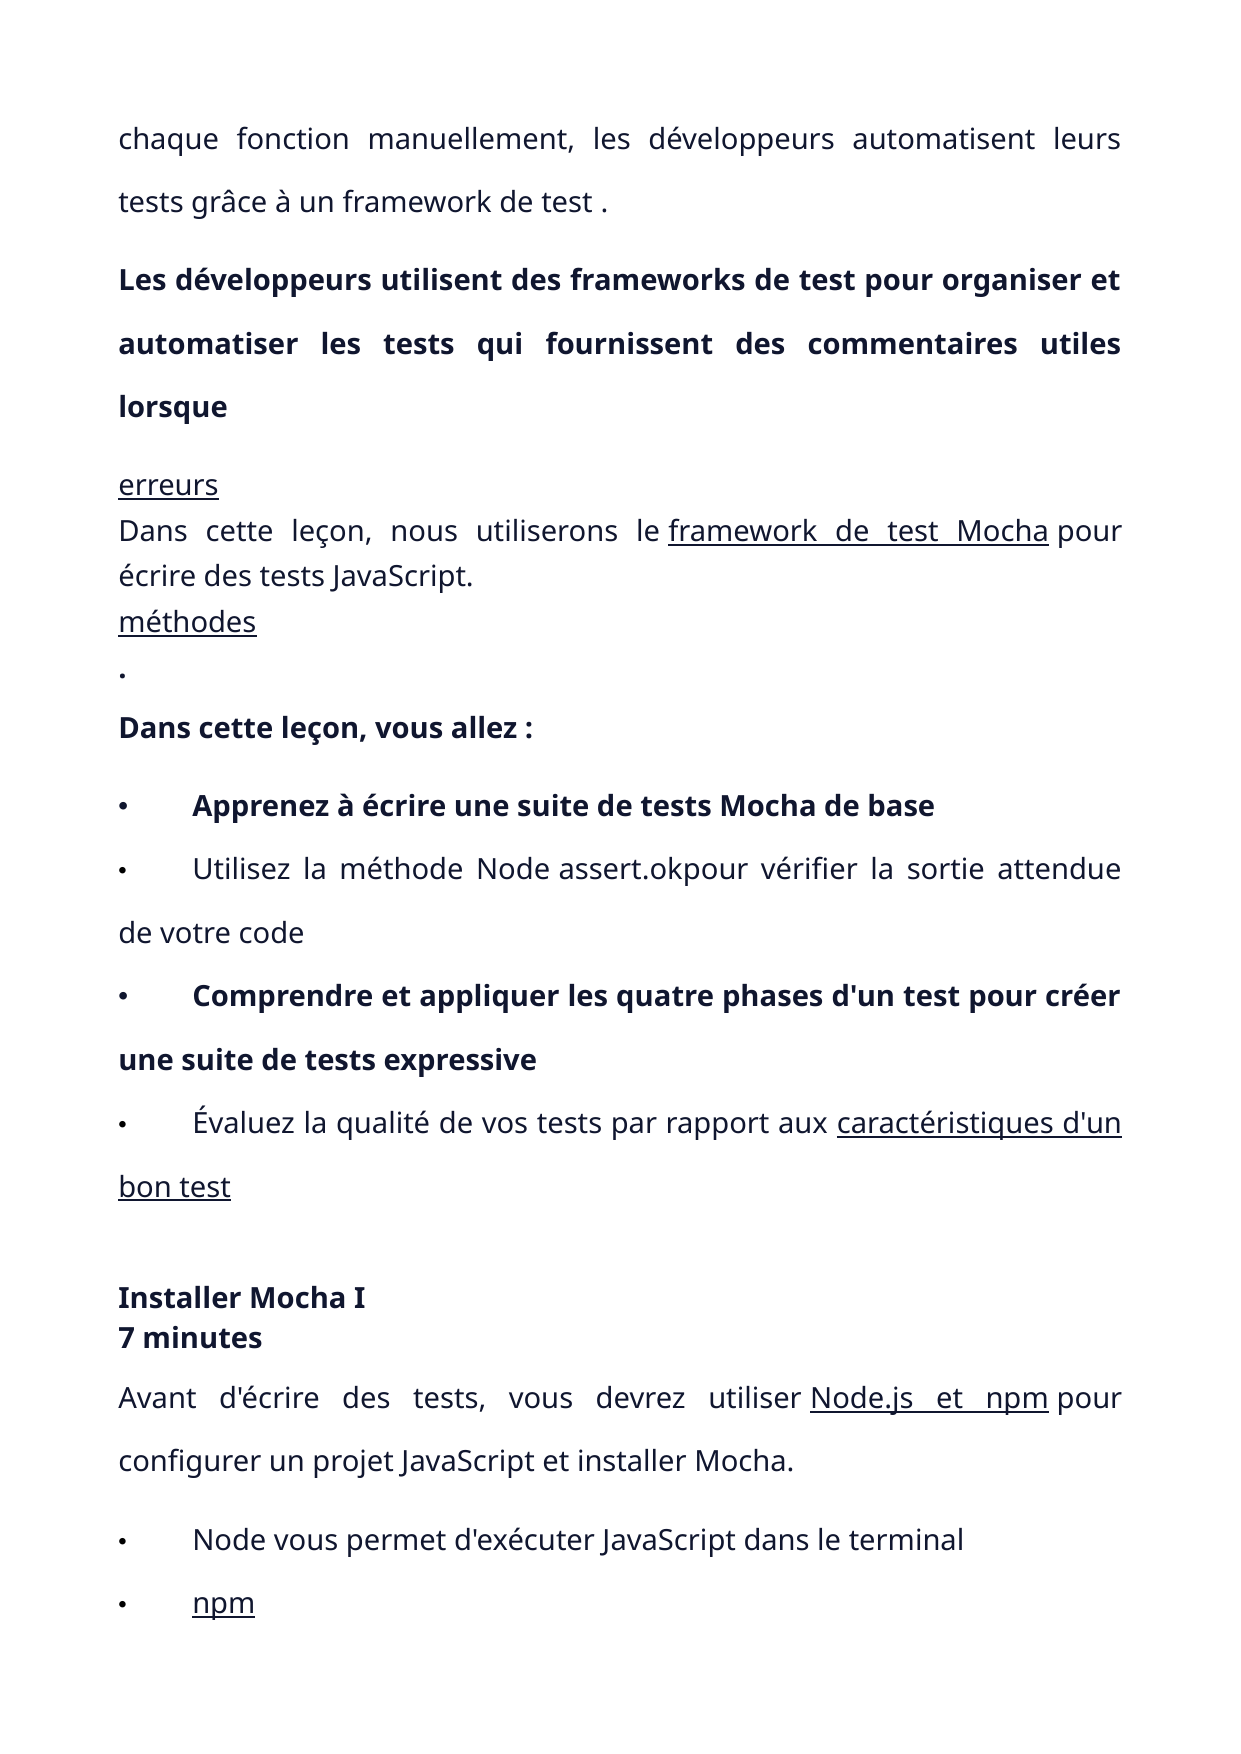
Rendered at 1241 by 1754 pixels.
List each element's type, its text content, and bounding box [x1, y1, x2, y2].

list npm [118, 1582, 1122, 1622]
list Node vous permet d'exécuter JavaScript dans le terminal [118, 1519, 1122, 1558]
text méthodes [118, 601, 1122, 641]
list Apprenez à écrire une suite de tests Mocha de base [118, 785, 1122, 825]
text Avant d'écrire des tests, vous devrez utiliser Node.js et npm pour configurer un projet JavaScript et installer Mocha. [118, 1377, 1122, 1480]
text . [118, 647, 1122, 687]
text Les développeurs utilisent des frameworks de test pour organiser et automatiser les tests qui fournissent des commentaires utiles lorsque [118, 259, 1122, 426]
list Comprendre et appliquer les quatre phases d'un test pour créer une suite de tests expressive [118, 976, 1122, 1079]
text 7 minutes [118, 1317, 1122, 1357]
text erreurs [118, 464, 1122, 504]
list Évaluez la qualité de vos tests par rapport aux caractéristiques d'un bon test [118, 1102, 1122, 1206]
text Dans cette leçon, vous allez : [118, 707, 1122, 747]
subtitle Installer Mocha I [118, 1277, 1122, 1317]
text chaque fonction manuellement, les développeurs automatisent leurs tests grâce à un framework de test . [118, 118, 1122, 221]
list Utilisez la méthode Node assert.okpour vérifier la sortie attendue de votre code [118, 849, 1122, 952]
text Dans cette leçon, nous utiliserons le framework de test Mocha pour écrire des tests JavaScript. [118, 510, 1122, 595]
